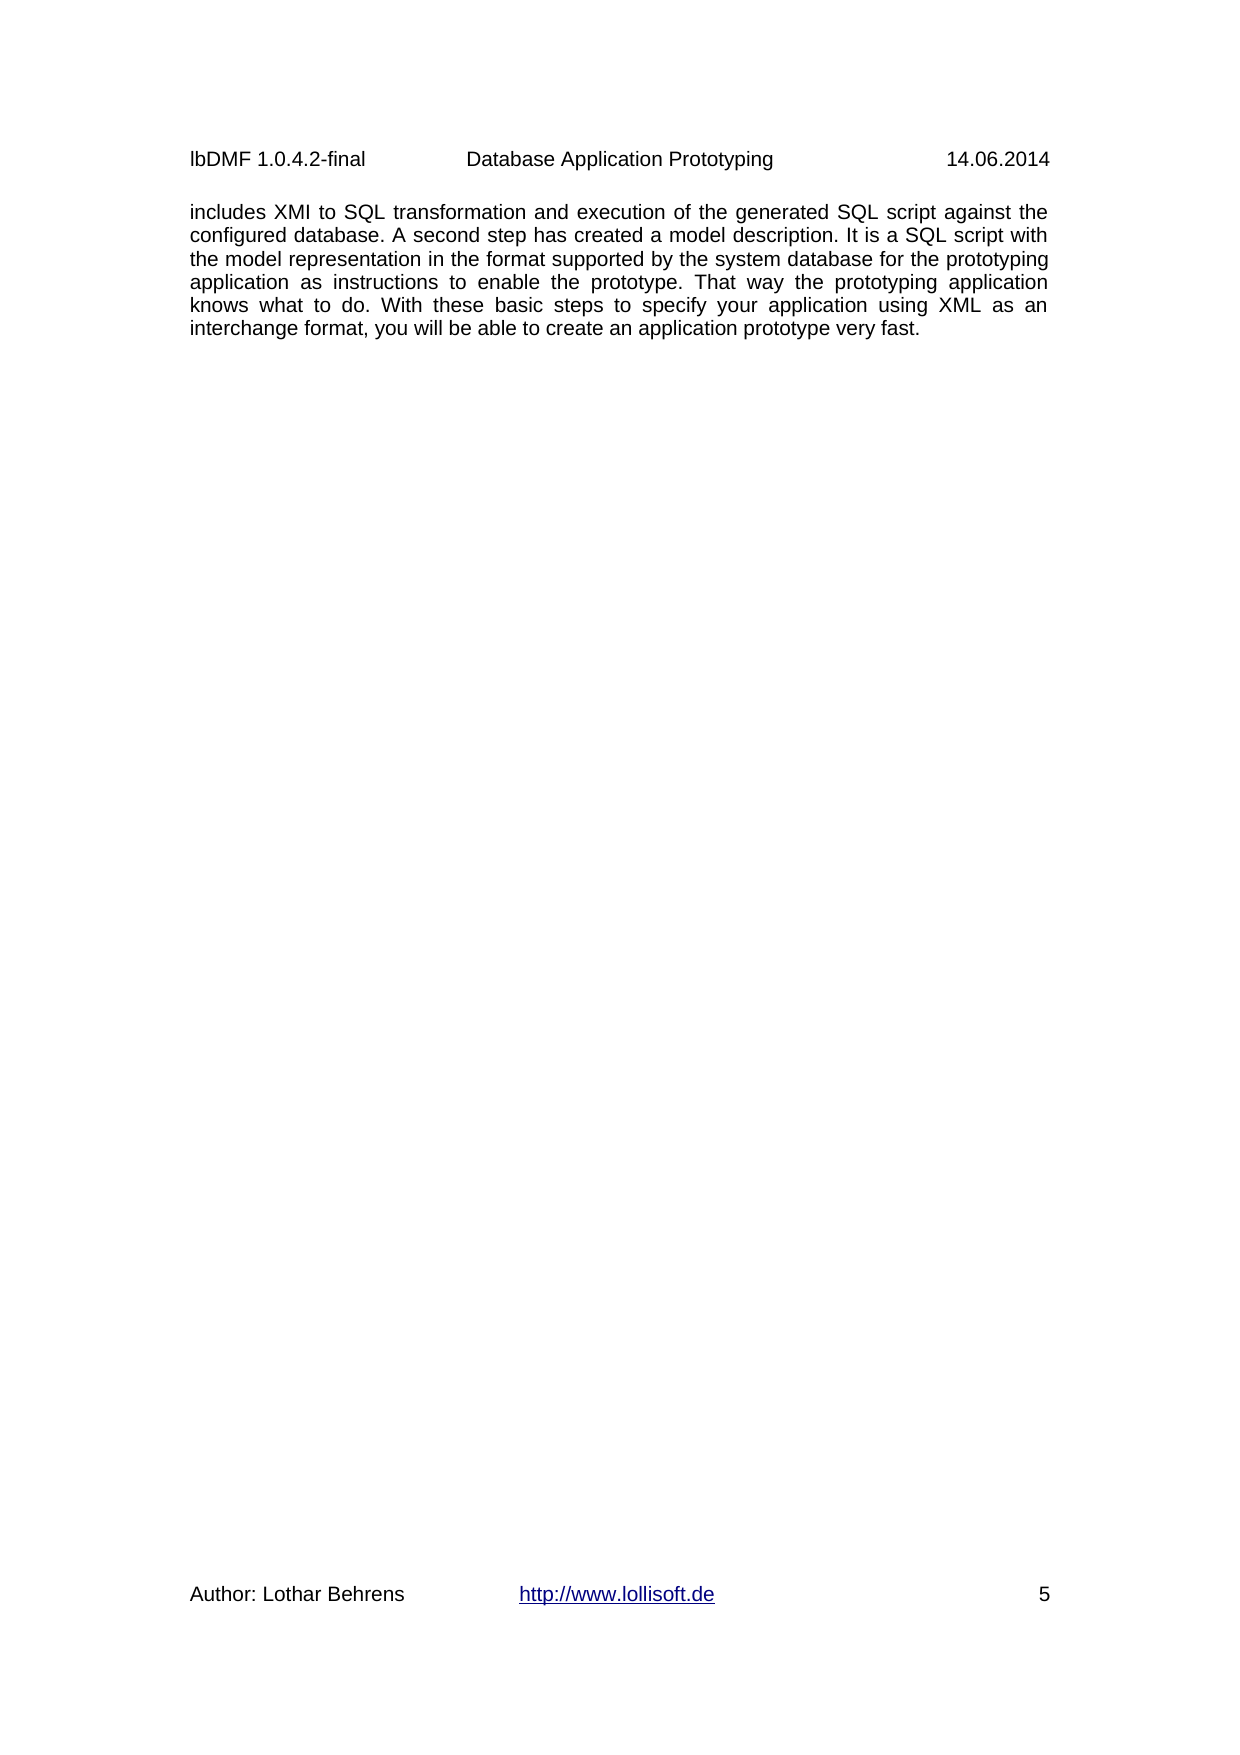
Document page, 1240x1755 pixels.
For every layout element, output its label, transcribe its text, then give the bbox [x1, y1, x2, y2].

text includes XMI to SQL transformation and execution of the generated SQL script against the configured database. A second step has created a model description. It is a SQL script with the model representation in the format supported by the system database for the prototyping application as instructions to enable the prototype. That way the prototyping application knows what to do. With these basic steps to specify your application using XML as an interchange format, you will be able to create an application prototype very fast. [189, 201, 1050, 340]
